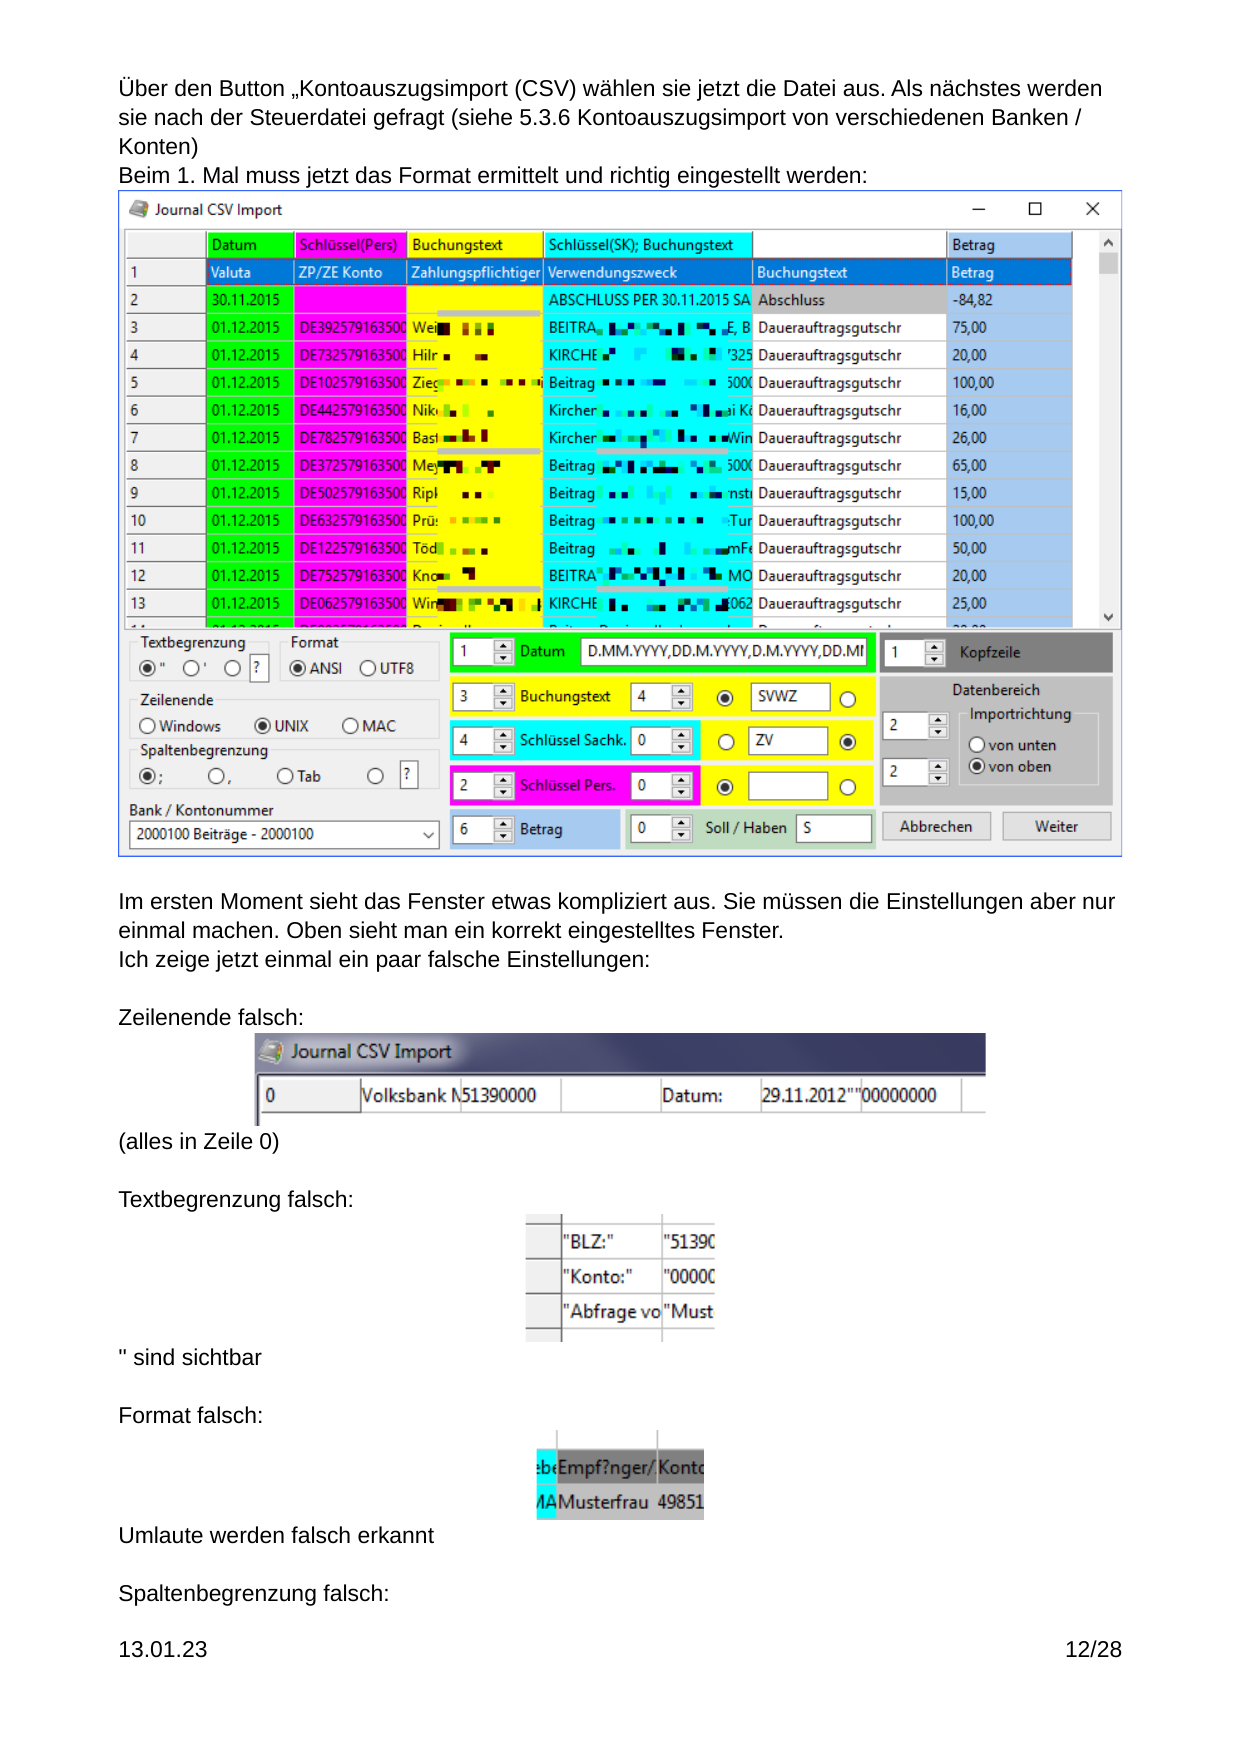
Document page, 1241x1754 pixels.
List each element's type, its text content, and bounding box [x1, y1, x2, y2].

text Spaltenbegrenzung falsch: [118, 1580, 1122, 1607]
text Beim 1. Mal muss jetzt das Format ermittelt und richtig eingestellt werden: [118, 162, 1122, 188]
text Ich zeige jetzt einmal ein paar falsche Einstellungen: [118, 946, 1122, 973]
picture [525, 1214, 715, 1342]
text Im ersten Moment sieht das Fenster etwas kompliziert aus. Sie müssen die Einstellungen aber nur einmal machen. Oben sieht man ein korrekt eingestelltes Fenster. [118, 888, 1122, 944]
text Textbegrenzung falsch: [118, 1186, 1122, 1212]
text Format falsch: [118, 1402, 1122, 1428]
text '' sind sichtbar [118, 1215, 1122, 1370]
text Umlaute werden falsch erkannt [118, 1431, 1122, 1549]
text Über den Button „Kontoauszugsimport (CSV) wählen sie jetzt die Datei aus. Als nächstes werden sie nach der Steuerdatei gefragt (siehe 5.3.6 Kontoauszugsimport von verschiedenen Banken / Konten) [118, 75, 1122, 159]
text Zeilenende falsch: [118, 1004, 1122, 1031]
picture [536, 1430, 704, 1520]
text (alles in Zeile 0) [118, 1033, 1122, 1154]
picture [118, 190, 1123, 857]
picture [254, 1033, 986, 1126]
